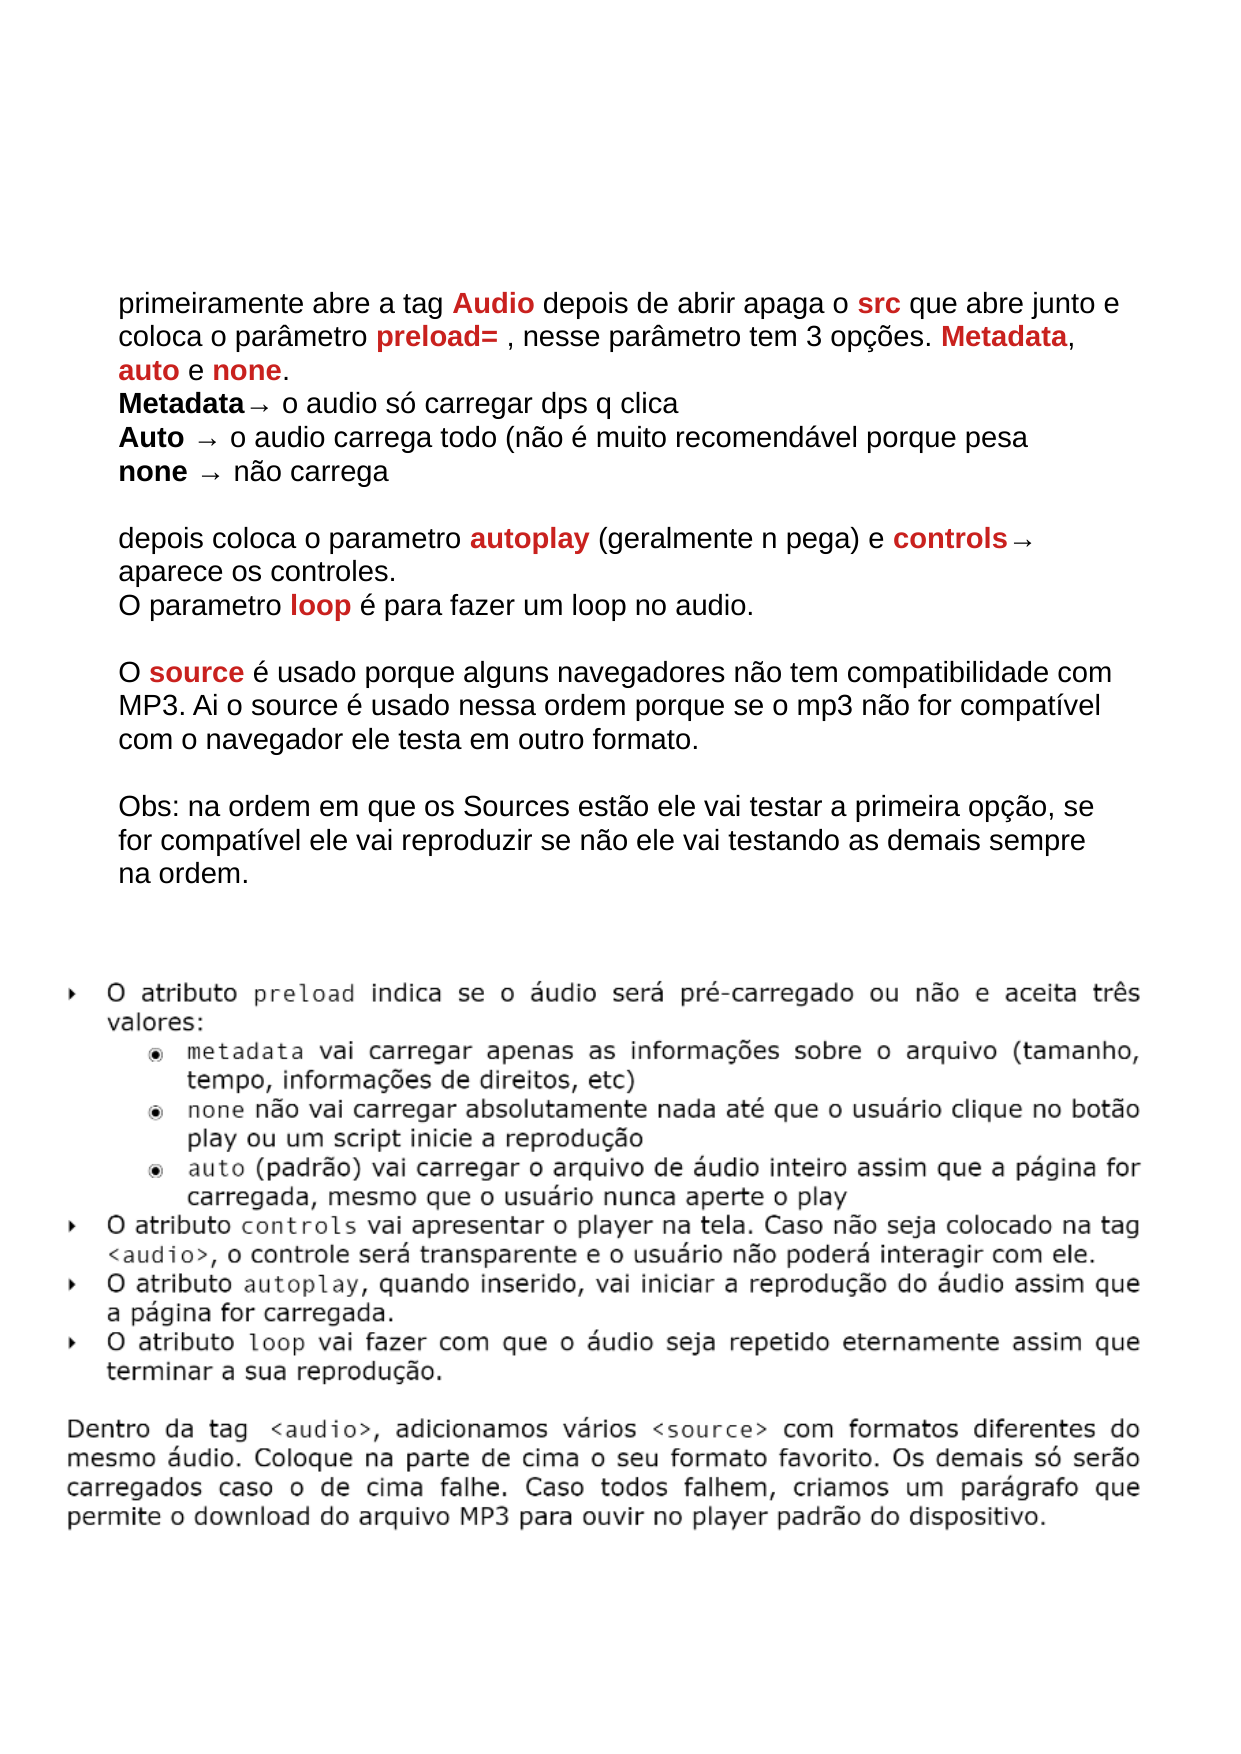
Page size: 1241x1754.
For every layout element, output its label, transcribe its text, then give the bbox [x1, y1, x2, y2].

text depois coloca o parametro autoplay (geralmente n pega) e controls→ aparece os controles. [118, 521, 1122, 588]
text none → não carrega [118, 453, 1122, 487]
text O source é usado porque alguns navegadores não tem compatibilidade com MP3. Ai o source é usado nessa ordem porque se o mp3 não for compatível com o navegador ele testa em outro formato. [118, 655, 1122, 755]
text O parametro loop é para fazer um loop no audio. [118, 588, 1122, 621]
text primeiramente abre a tag Audio depois de abrir apaga o src que abre junto e coloca o parâmetro preload= , nesse parâmetro tem 3 opções. Metadata, auto e none. [118, 286, 1122, 386]
text Metadata→ o audio só carregar dps q clica [118, 386, 1122, 420]
picture [29, 958, 1204, 1536]
text Obs: na ordem em que os Sources estão ele vai testar a primeira opção, se for compatível ele vai reproduzir se não ele vai testando as demais sempre na ordem. [118, 789, 1122, 889]
text Auto → o audio carrega todo (não é muito recomendável porque pesa [118, 420, 1122, 453]
